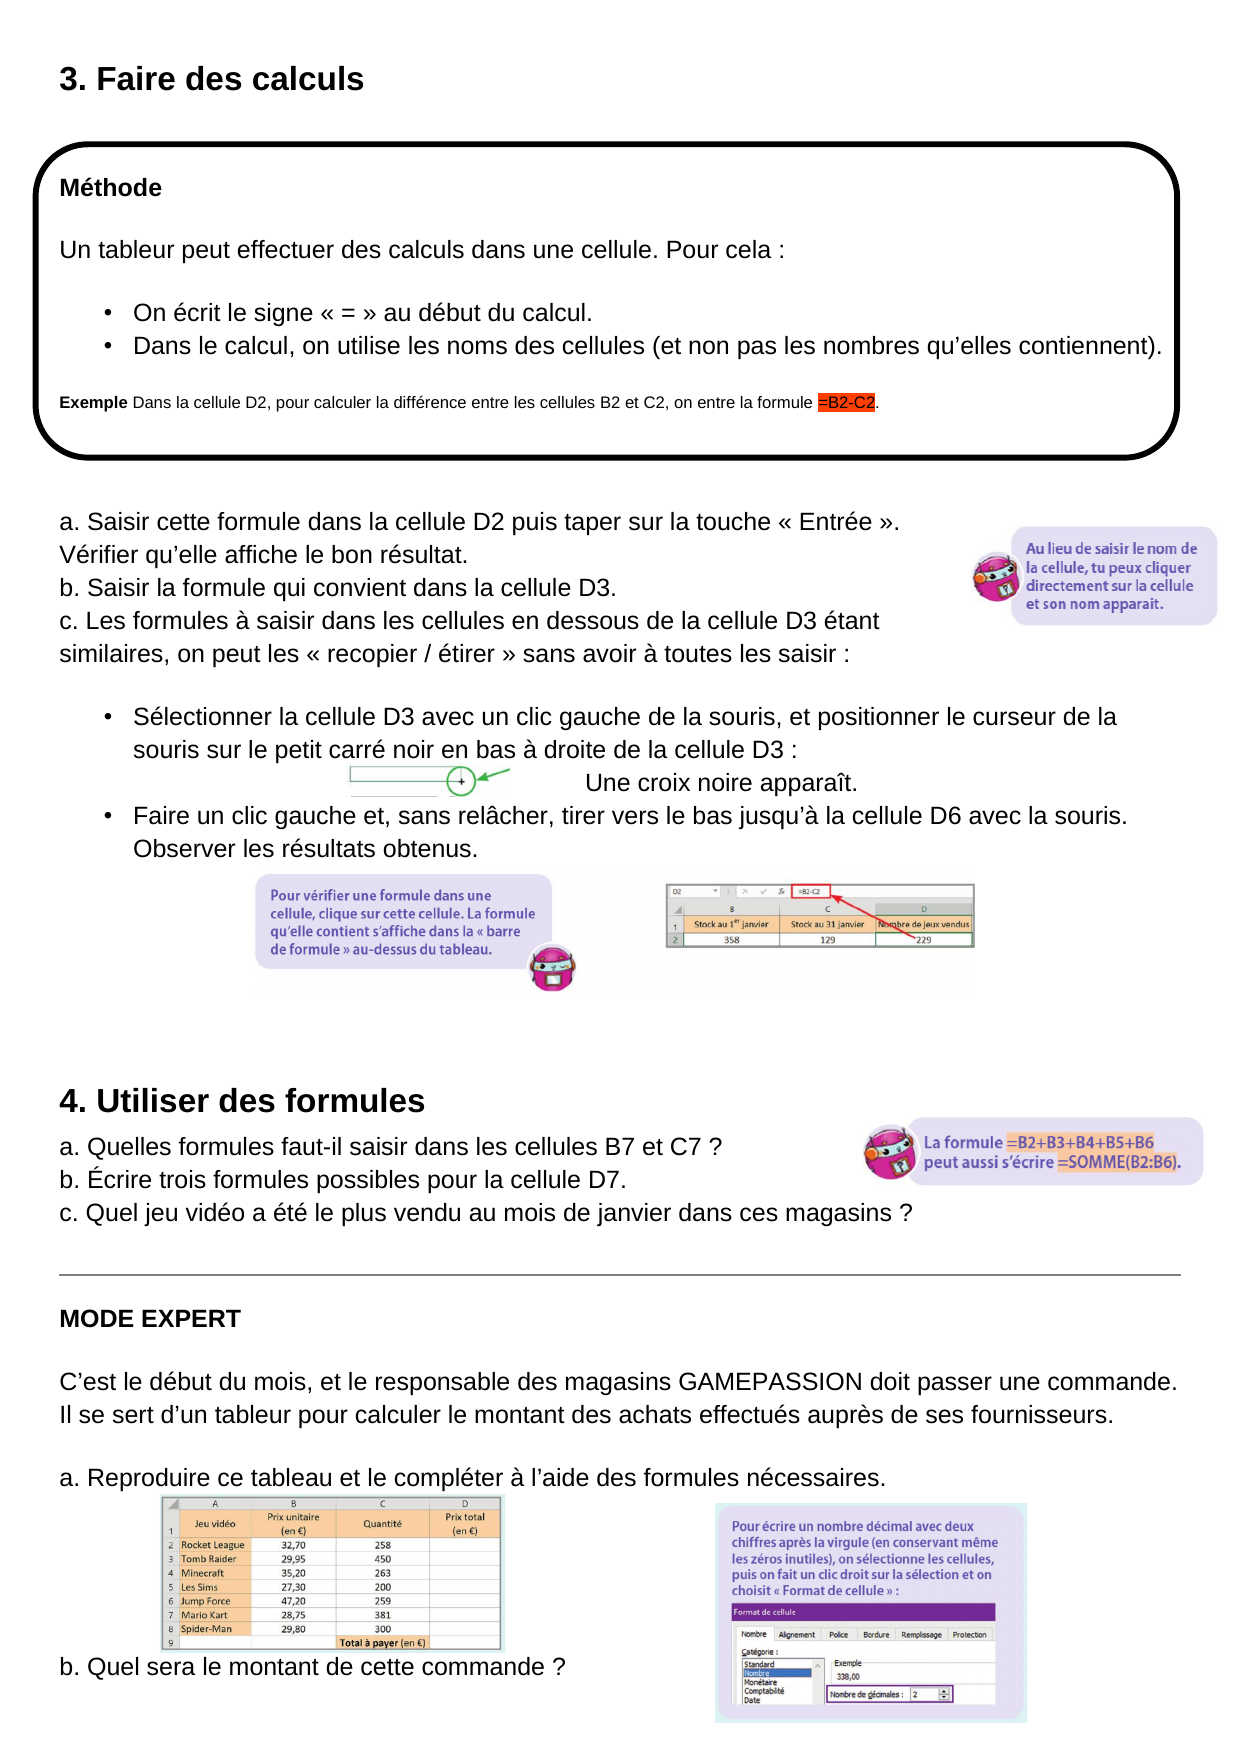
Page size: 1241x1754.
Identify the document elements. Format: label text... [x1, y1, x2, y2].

list Dans le calcul, on utilise les noms des cellules (et non pas les nombres qu’elles contiennent). [103, 331, 1174, 359]
text Méthode [59, 172, 1174, 201]
text a. Saisir cette formule dans la cellule D2 puis taper sur la touche « Entrée ». Vérifier qu’elle affiche le bon résultat. b. Saisir la formule qui convient dans la cellule D3. c. Les formules à saisir dans les cellules en dessous de la cellule D3 étant similaires, on peut les « recopier / étirer » sans avoir à toutes les saisir : [59, 507, 1181, 668]
text a. Reproduire ce tableau et le compléter à l’aide des formules nécessaires. b. Quel sera le montant de cette commande ? [59, 1462, 1181, 1681]
text Exemple Dans la cellule D2, pour calculer la différence entre les cellules B2 et C2, on entre la formule =B2-C2. [59, 393, 1174, 412]
picture [970, 517, 1220, 627]
picture [863, 1112, 1207, 1186]
list On écrit le signe « = » au début du calcul. [103, 297, 1174, 326]
list Sélectionner la cellule D3 avec un clic gauche de la souris, et positionner le curseur de la souris sur le petit carré noir en bas à droite de la cellule D3 : [103, 702, 1181, 764]
list Faire un clic gauche et, sans relâcher, tirer vers le bas jusqu’à la cellule D6 avec la souris. Observer les résultats obtenus. [103, 801, 1181, 863]
picture [715, 1503, 1028, 1723]
picture [344, 763, 511, 797]
list [103, 768, 344, 797]
text C’est le début du mois, et le responsable des magasins GAMEPASSION doit passer une commande. Il se sert d’un tableur pour calculer le montant des achats effectués auprès de ses fournisseurs. [59, 1367, 1181, 1429]
subtitle 4. Utiliser des formules [59, 1081, 1181, 1119]
text MODE EXPERT [59, 1304, 1181, 1333]
subtitle 3. Faire des calculs [59, 59, 1181, 97]
picture [159, 1494, 506, 1653]
text Un tableur peut effectuer des calculs dans une cellule. Pour cela : [59, 235, 1174, 264]
list Une croix noire apparaît. [511, 768, 1181, 797]
text a. Quelles formules faut-il saisir dans les cellules B7 et C7 ? b. Écrire trois formules possibles pour la cellule D7. c. Quel jeu vidéo a été le plus vendu au mois de janvier dans ces magasins ? [59, 1132, 1181, 1226]
picture [251, 870, 976, 994]
